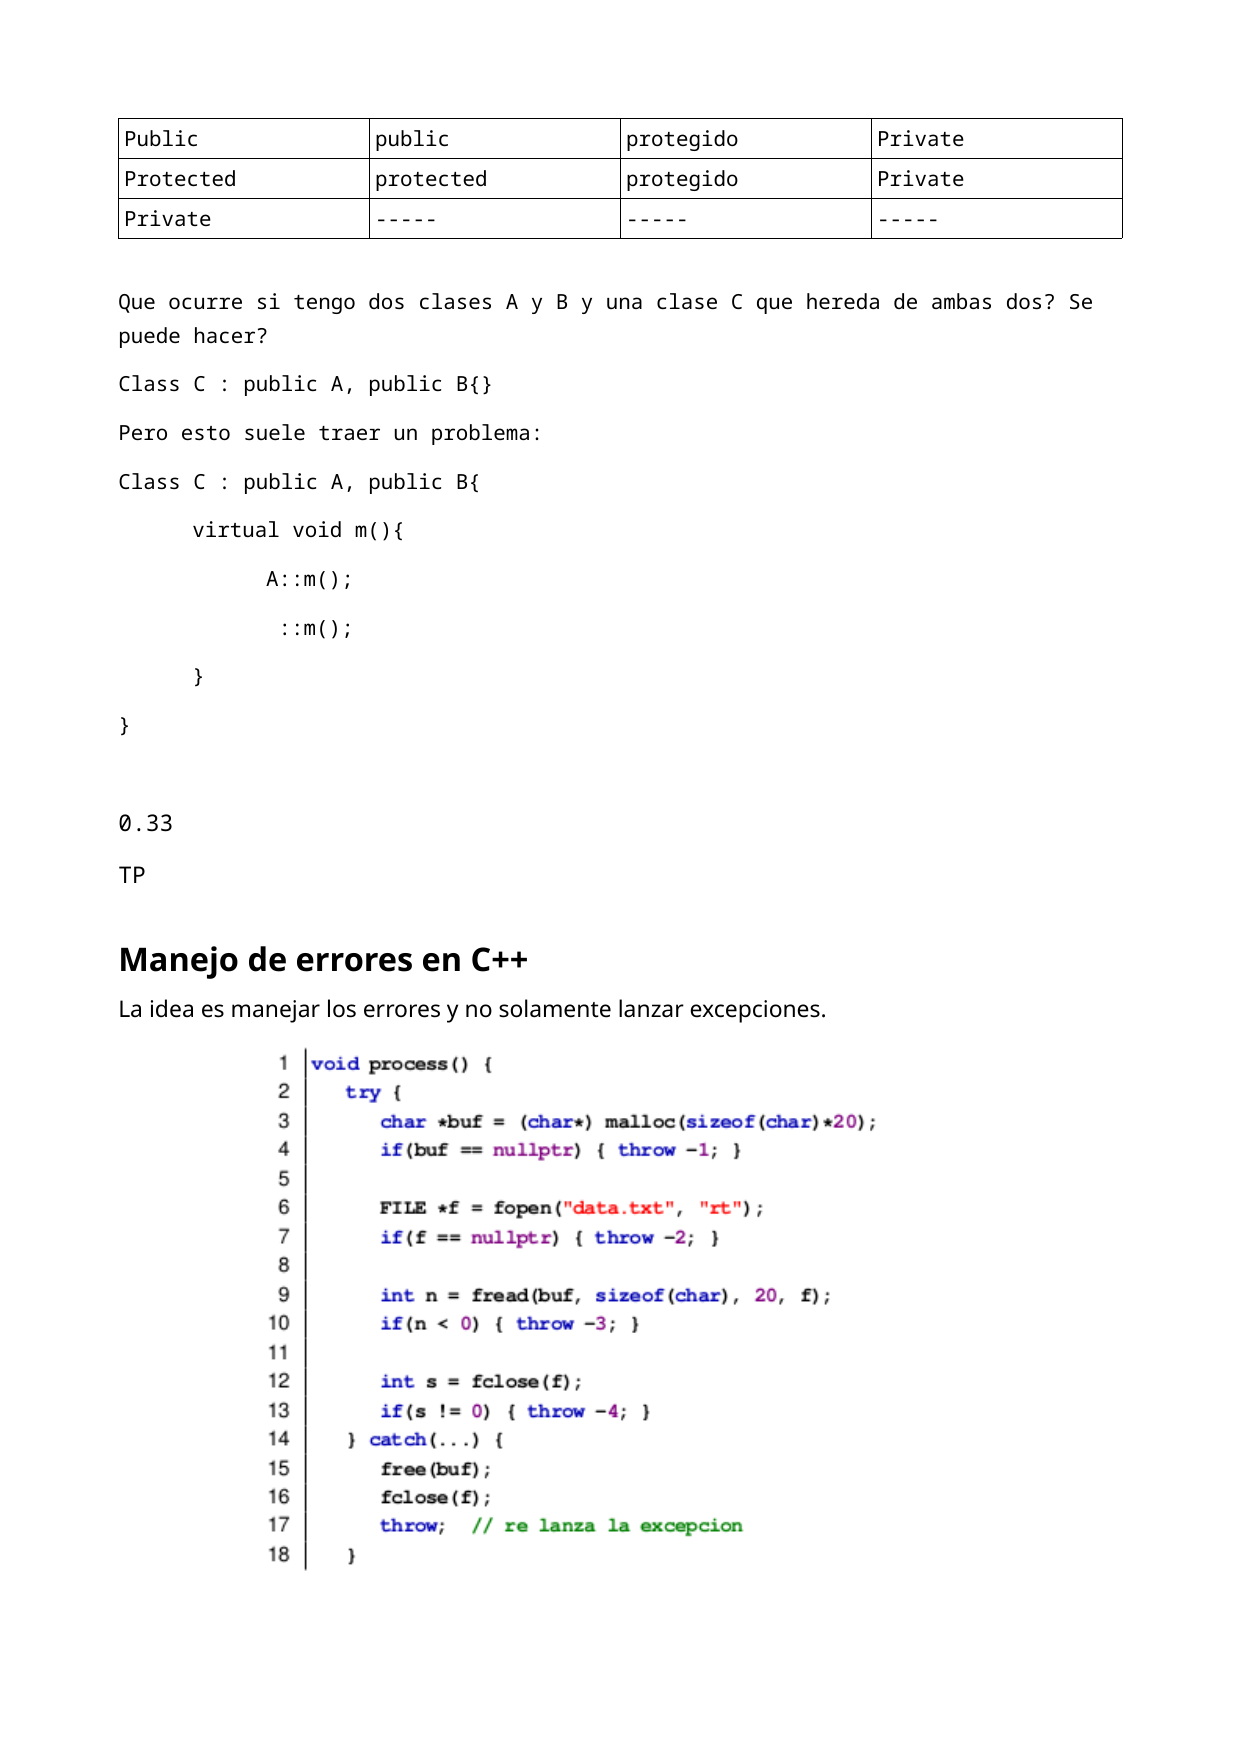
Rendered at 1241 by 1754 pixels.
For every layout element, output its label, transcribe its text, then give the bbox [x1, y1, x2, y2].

text A::m(); [118, 564, 1122, 593]
text Pero esto suele traer un problema: [118, 418, 1122, 447]
text La idea es manejar los errores y no solamente lanzar excepciones. [118, 993, 1122, 1024]
picture [267, 1045, 974, 1574]
subtitle Manejo de errores en C++ [118, 937, 1122, 981]
text } [118, 710, 1122, 738]
text } [118, 661, 1122, 690]
table_cell public [370, 119, 620, 158]
text Class C : public A, public B{} [118, 369, 1122, 398]
table_cell protegido [621, 119, 871, 158]
text Class C : public A, public B{ [118, 467, 1122, 495]
table_cell Private [872, 119, 1122, 158]
table_cell Private [119, 199, 369, 238]
text 0.33 [118, 807, 1122, 839]
table_cell protected [370, 159, 620, 198]
table_cell ----- [370, 199, 620, 238]
text virtual void m(){ [118, 516, 1122, 544]
table_cell ----- [621, 199, 871, 238]
text ::m(); [118, 613, 1122, 641]
table_cell Protected [119, 159, 369, 198]
table_cell protegido [621, 159, 871, 198]
table_cell Public [119, 119, 369, 158]
text Que ocurre si tengo dos clases A y B y una clase C que hereda de ambas dos? Se puede hacer? [118, 287, 1122, 349]
text TP [118, 859, 1122, 891]
table_cell ----- [872, 199, 1122, 238]
table_cell Private [872, 159, 1122, 198]
